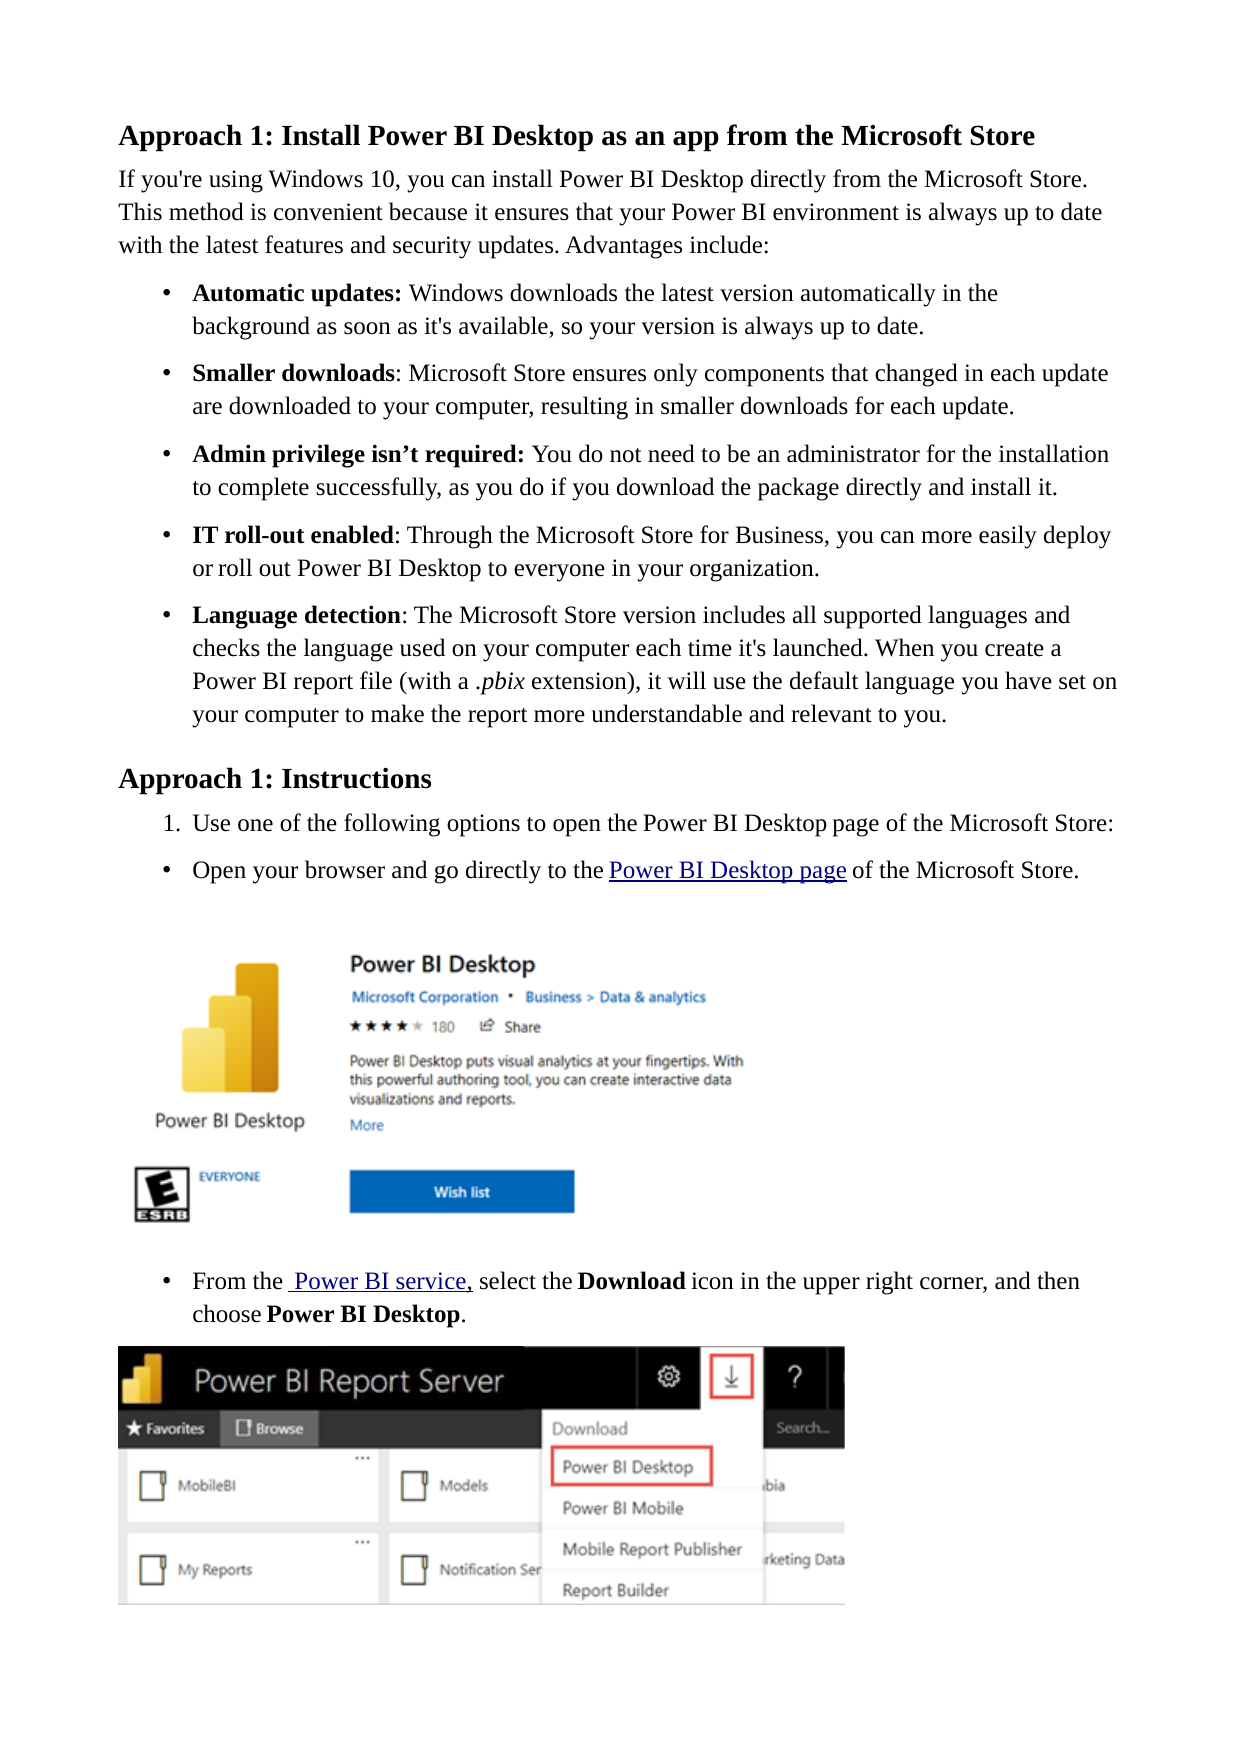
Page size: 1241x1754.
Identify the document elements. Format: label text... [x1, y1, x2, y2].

list IT roll-out enabled: Through the Microsoft Store for Business, you can more easily deploy or roll out Power BI Desktop to everyone in your organization. [162, 520, 1122, 581]
list Admin privilege isn’t required: You do not need to be an administrator for the installation to complete successfully, as you do if you download the package directly and install it. [162, 439, 1122, 501]
list Use one of the following options to open the Power BI Desktop page of the Microsoft Store: [162, 808, 1122, 836]
list Open your browser and go directly to the Power BI Desktop page of the Microsoft Store. [162, 855, 1122, 884]
list Smaller downloads: Microsoft Store ensures only components that changed in each update are downloaded to your computer, resulting in smaller downloads for each update. [162, 358, 1122, 420]
picture [118, 1346, 845, 1606]
subtitle Approach 1: Instructions [118, 762, 1122, 795]
list Automatic updates: Windows downloads the latest version automatically in the background as soon as it's available, so your version is always up to date. [162, 278, 1122, 339]
subtitle Approach 1: Install Power BI Desktop as an app from the Microsoft Store [118, 118, 1122, 152]
picture [118, 931, 775, 1237]
list Language detection: The Microsoft Store version includes all supported languages and checks the language used on your computer each time it's launched. When you create a Power BI report file (with a .pbix extension), it will use the default language you have set on your computer to make the report more understandable and relevant to you. [162, 600, 1122, 728]
text If you're using Windows 10, you can install Power BI Desktop directly from the Microsoft Store. This method is convenient because it ensures that your Power BI environment is always up to date with the latest features and security updates. Advantages include: [118, 164, 1122, 259]
list From the Power BI service, select the Download icon in the upper right corner, and then choose Power BI Desktop. [162, 1266, 1122, 1327]
